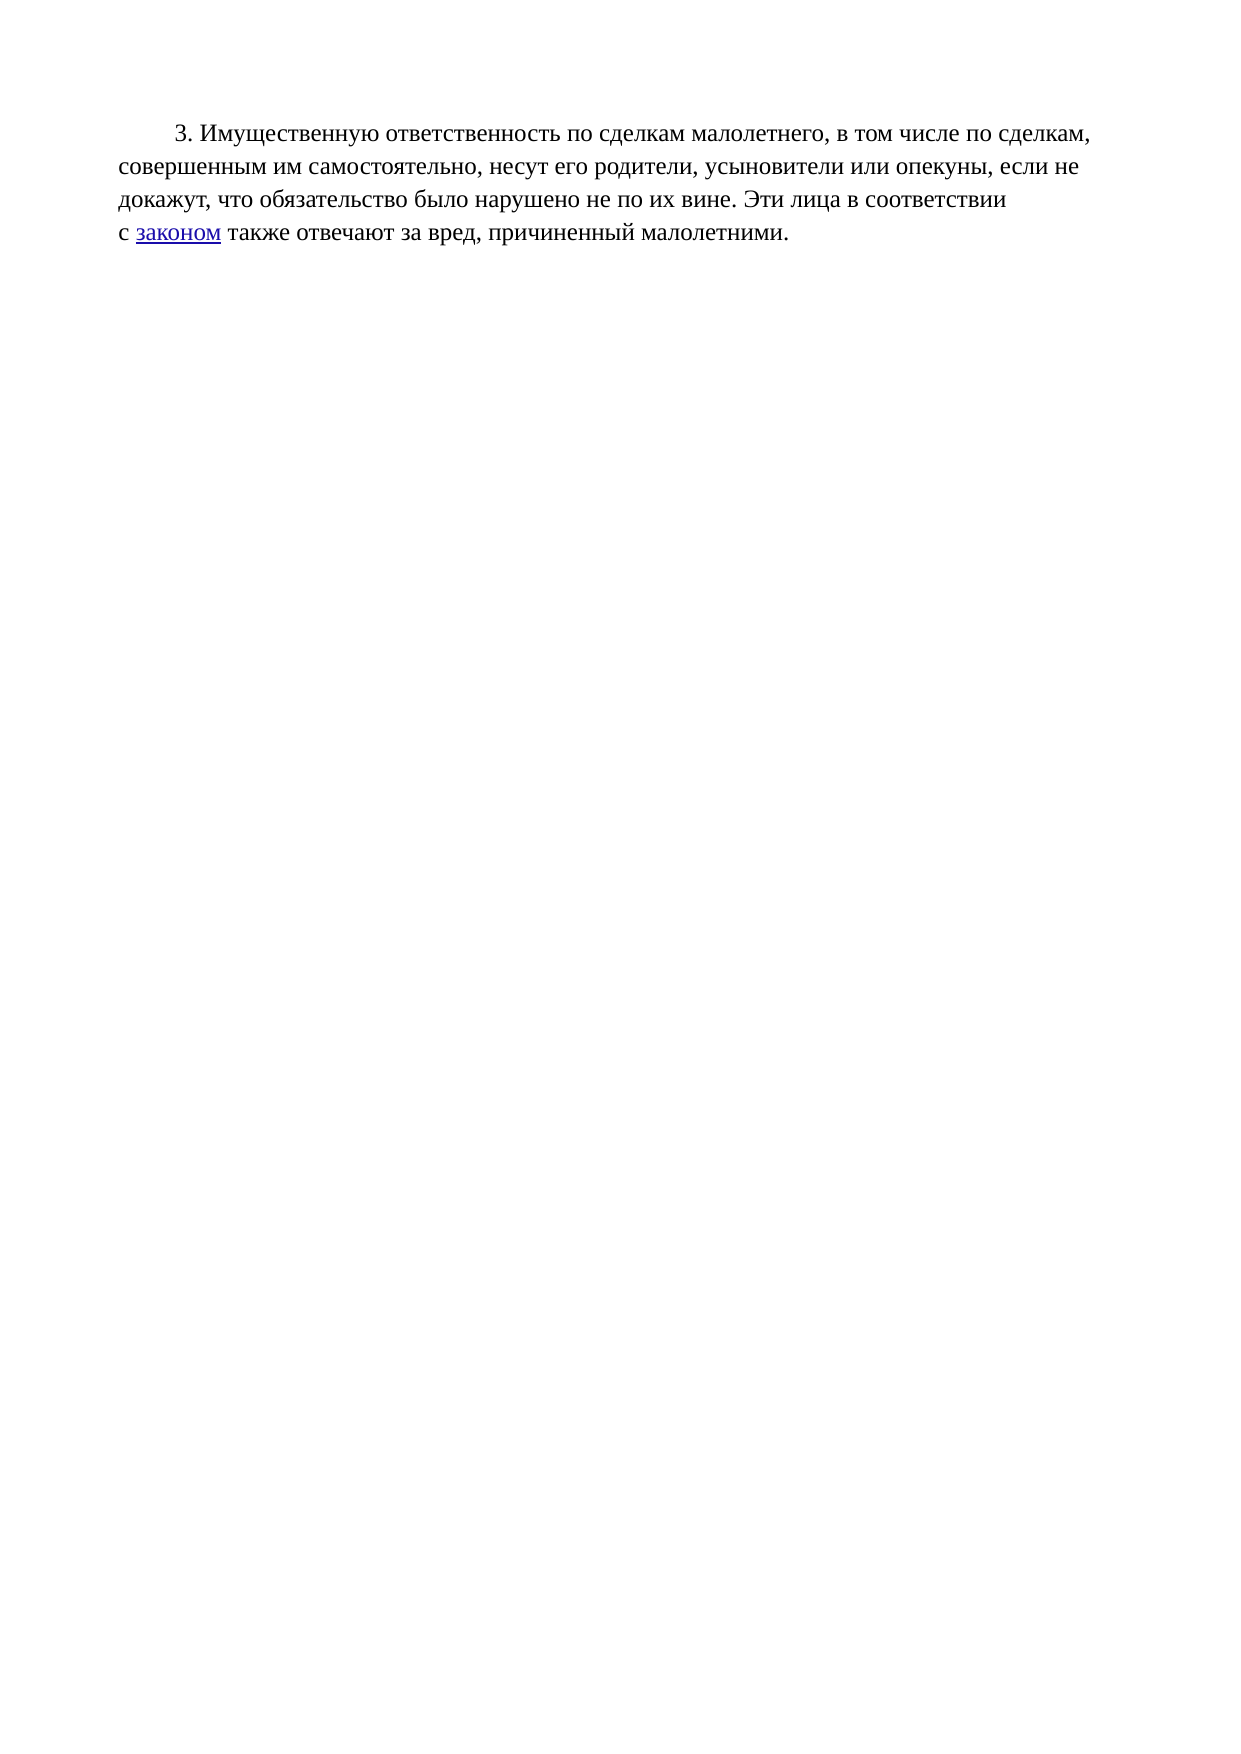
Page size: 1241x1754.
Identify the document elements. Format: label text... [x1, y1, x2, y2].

text 3. Имущественную ответственность по сделкам малолетнего, в том числе по сделкам, совершенным им самостоятельно, несут его родители, усыновители или опекуны, если не докажут, что обязательство было нарушено не по их вине. Эти лица в соответствии с законом также отвечают за вред, причиненный малолетними. [118, 118, 1122, 246]
